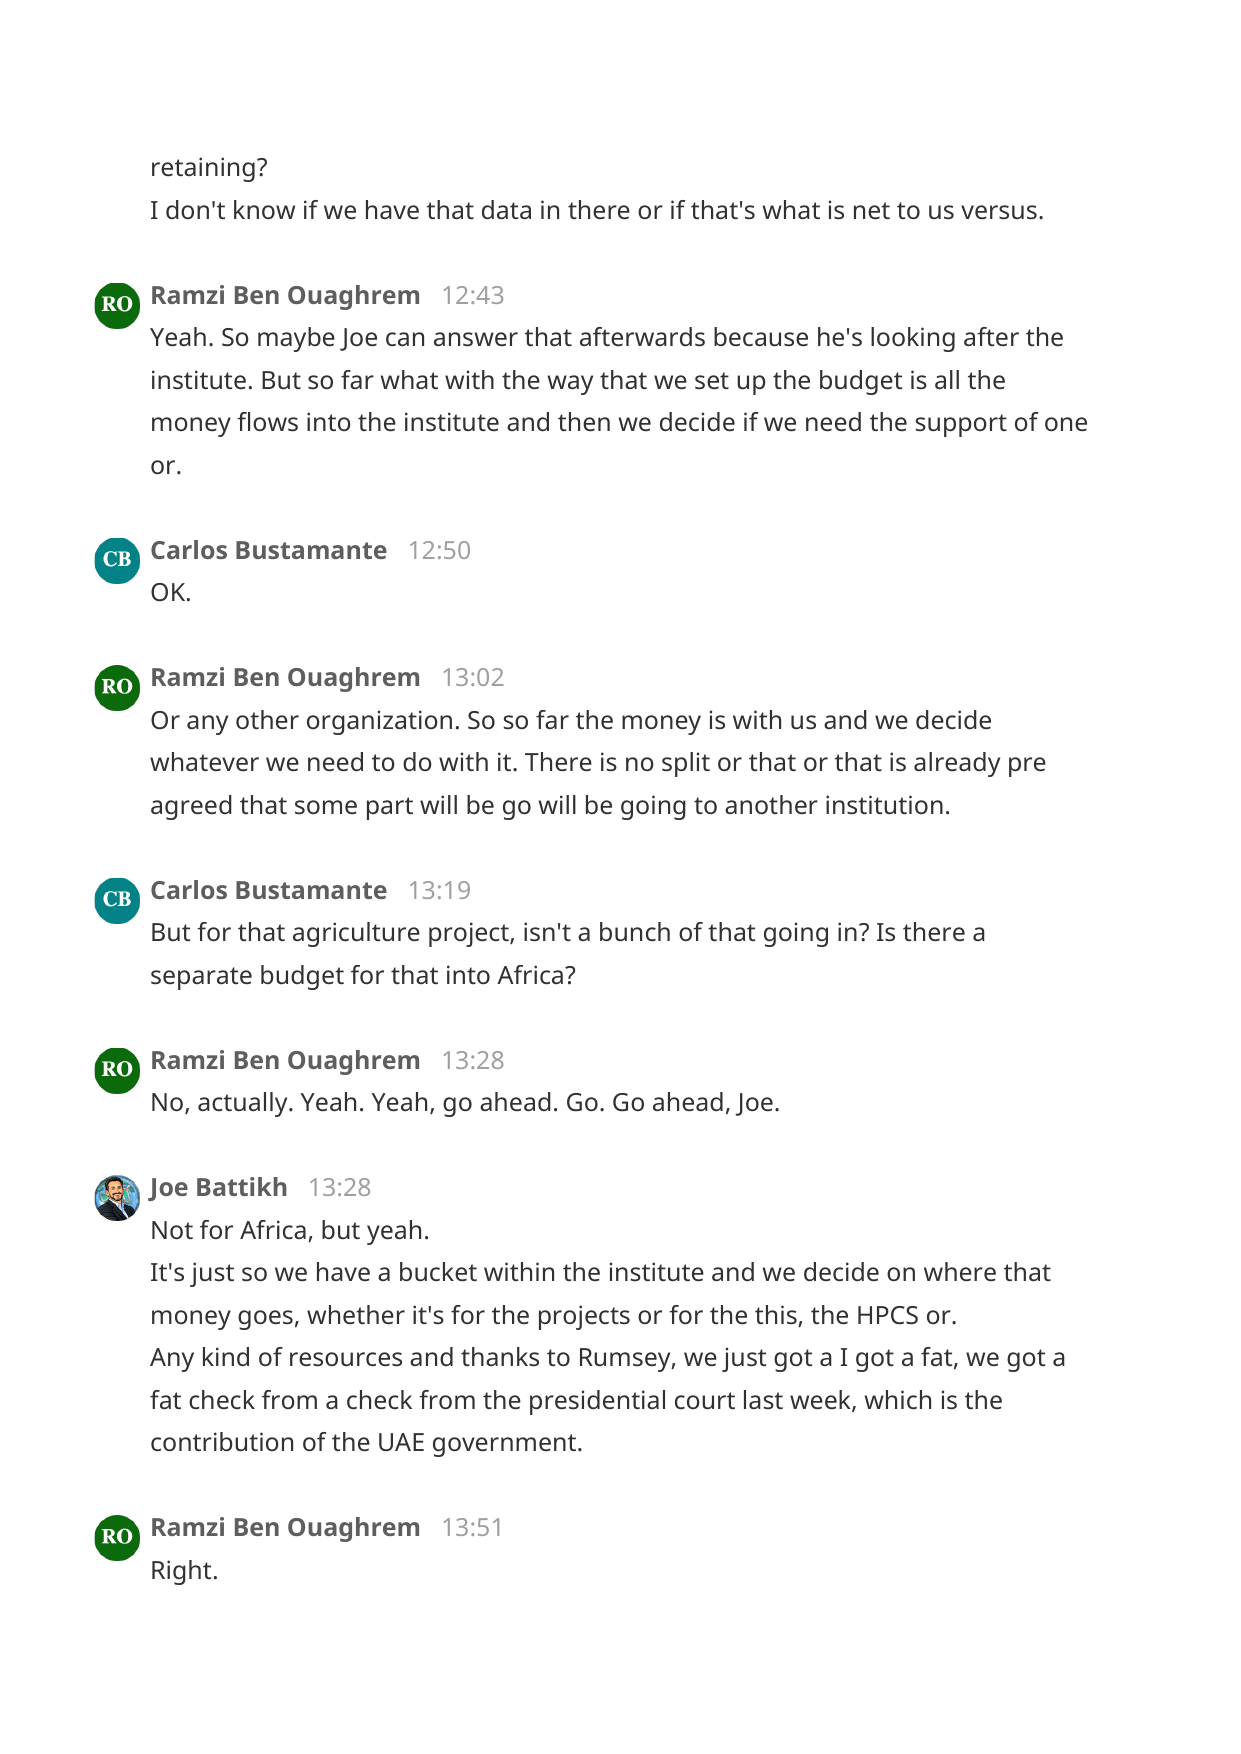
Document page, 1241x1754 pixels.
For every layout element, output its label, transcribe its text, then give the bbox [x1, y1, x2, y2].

text Ramzi Ben Ouaghrem 13:51 Right. [150, 1467, 1090, 1587]
text Carlos Bustamante 13:19 But for that agriculture project, isn't a bunch of that going in? Is there a separate budget for that into Africa? [150, 830, 1090, 992]
text Ramzi Ben Ouaghrem 13:28 No, actually. Yeah. Yeah, go ahead. Go. Go ahead, Joe. [150, 1000, 1090, 1119]
text retaining? I don't know if we have that data in there or if that's what is net to us versus. [150, 150, 1090, 227]
text Ramzi Ben Ouaghrem 12:43 Yeah. So maybe Joe can answer that afterwards because he's looking after the institute. But so far what with the way that we set up the budget is all the money flows into the institute and then we decide if we need the support of one or. [150, 235, 1090, 482]
text Carlos Bustamante 12:50 OK. [150, 490, 1090, 609]
text Joe Battikh 13:28 Not for Africa, but yeah. It's just so we have a bucket within the institute and we decide on where that money goes, whether it's for the projects or for the this, the HPCS or. Any kind of resources and thanks to Rumsey, we just got a I got a fat, we got a fat check from a check from the presidential court last week, which is the contribution of the UAE government. [150, 1127, 1090, 1459]
text Ramzi Ben Ouaghrem 13:02 Or any other organization. So so far the money is with us and we decide whatever we need to do with it. There is no split or that or that is already pre agreed that some part will be go will be going to another institution. [150, 617, 1090, 822]
